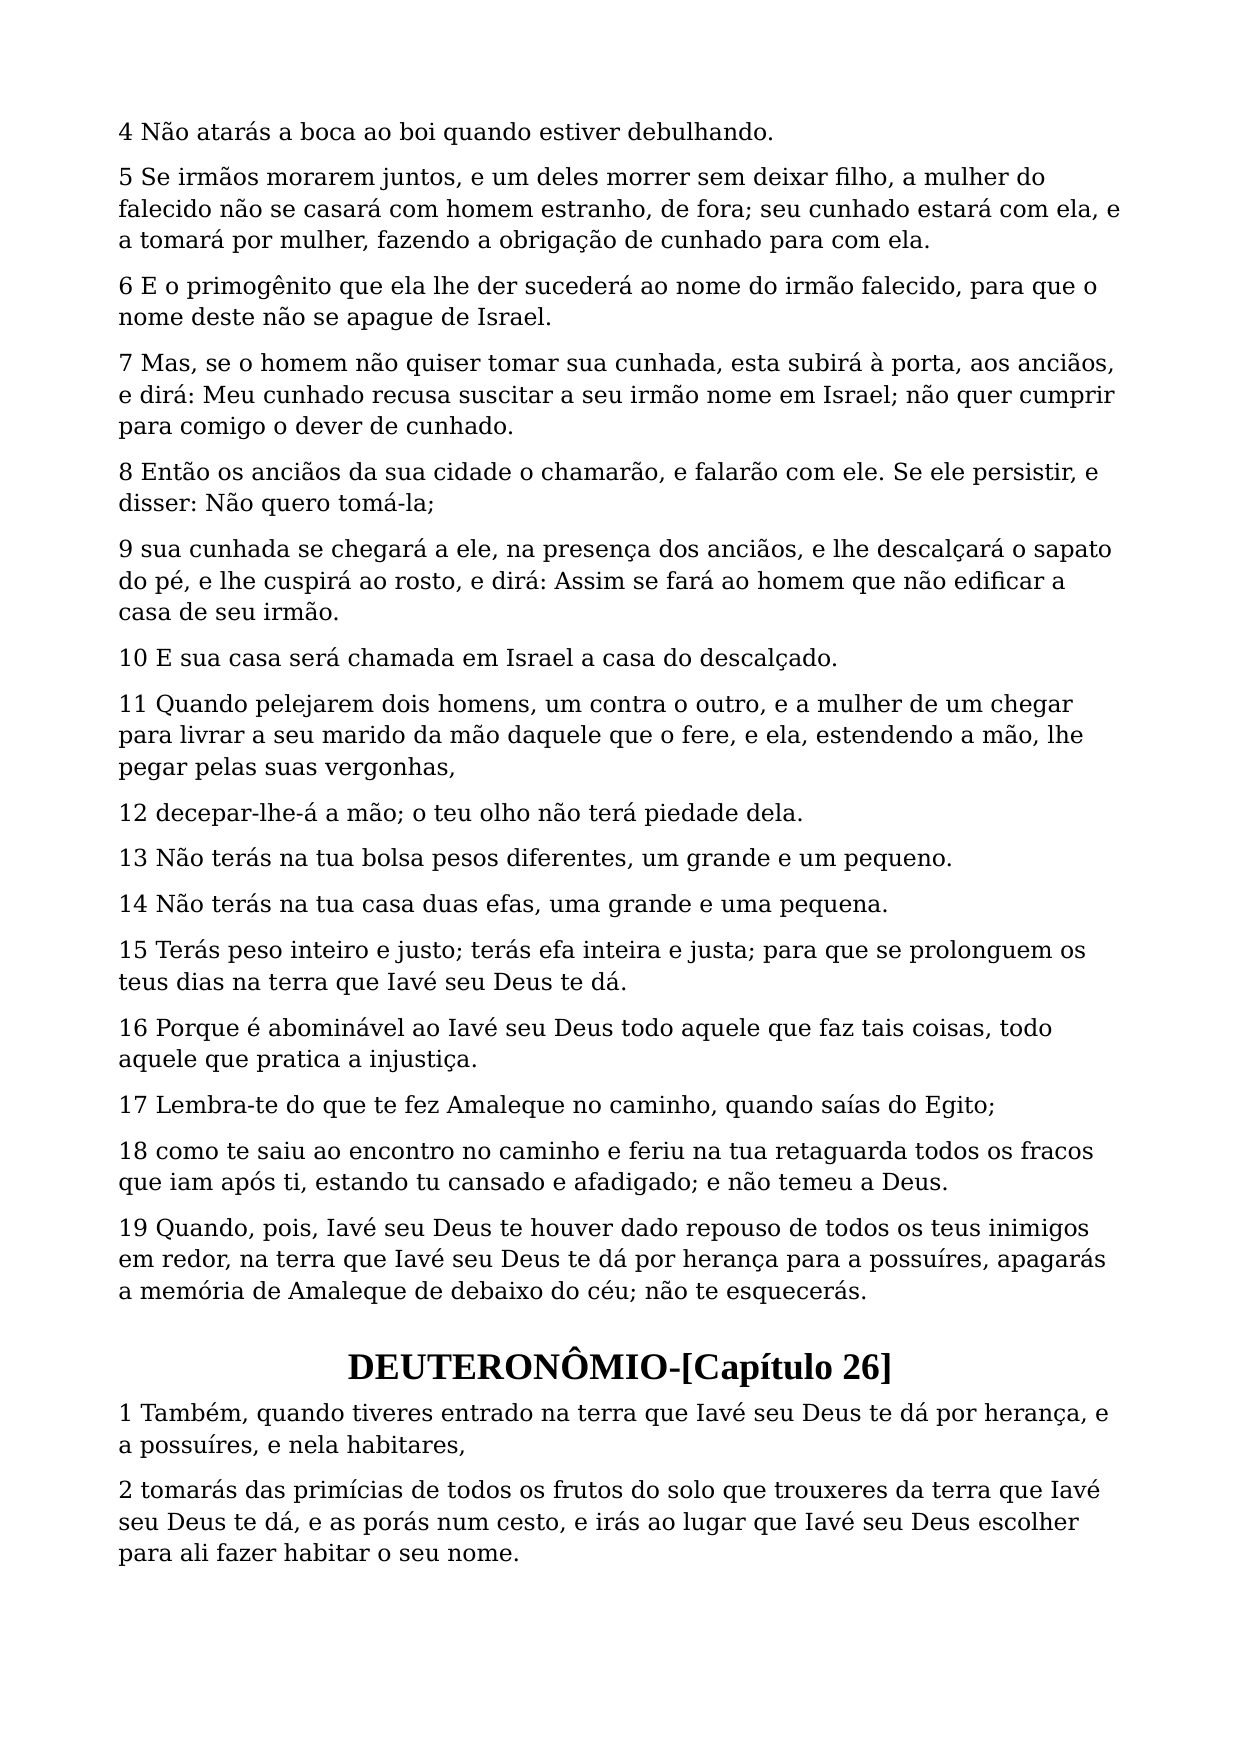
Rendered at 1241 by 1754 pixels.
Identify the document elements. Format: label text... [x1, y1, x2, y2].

text 13 Não terás na tua bolsa pesos diferentes, um grande e um pequeno. [118, 845, 1122, 872]
text 5 Se irmãos morarem juntos, e um deles morrer sem deixar filho, a mulher do falecido não se casará com homem estranho, de fora; seu cunhado estará com ela, e a tomará por mulher, fazendo a obrigação de cunhado para com ela. [118, 164, 1122, 254]
text 18 como te saiu ao encontro no caminho e feriu na tua retaguarda todos os fracos que iam após ti, estando tu cansado e afadigado; e não temeu a Deus. [118, 1137, 1122, 1196]
text 12 decepar-lhe-á a mão; o teu olho não terá piedade dela. [118, 799, 1122, 826]
text 17 Lembra-te do que te fez Amaleque no caminho, quando saías do Egito; [118, 1092, 1122, 1119]
text 10 E sua casa será chamada em Israel a casa do descalçado. [118, 644, 1122, 672]
subtitle DEUTERONÔMIO-[Capítulo 26] [118, 1344, 1122, 1387]
text 16 Porque é abominável ao Iavé seu Deus todo aquele que faz tais coisas, todo aquele que pratica a injustiça. [118, 1014, 1122, 1073]
text 14 Não terás na tua casa duas efas, uma grande e uma pequena. [118, 891, 1122, 918]
text 8 Então os anciãos da sua cidade o chamarão, e falarão com ele. Se ele persistir, e disser: Não quero tomá-la; [118, 459, 1122, 517]
text 1 Também, quando tiveres entrado na terra que Iavé seu Deus te dá por herança, e a possuíres, e nela habitares, [118, 1400, 1122, 1458]
text 9 sua cunhada se chegará a ele, na presença dos anciãos, e lhe descalçará o sapato do pé, e lhe cuspirá ao rosto, e dirá: Assim se fará ao homem que não edificar a casa de seu irmão. [118, 536, 1122, 626]
text 11 Quando pelejarem dois homens, um contra o outro, e a mulher de um chegar para livrar a seu marido da mão daquele que o fere, e ela, estendendo a mão, lhe pegar pelas suas vergonhas, [118, 691, 1122, 781]
text 2 tomarás das primícias de todos os frutos do solo que trouxeres da terra que Iavé seu Deus te dá, e as porás num cesto, e irás ao lugar que Iavé seu Deus escolher para ali fazer habitar o seu nome. [118, 1477, 1122, 1567]
text 4 Não atarás a boca ao boi quando estiver debulhando. [118, 118, 1122, 145]
text 19 Quando, pois, Iavé seu Deus te houver dado repouso de todos os teus inimigos em redor, na terra que Iavé seu Deus te dá por herança para a possuíres, apagarás a memória de Amaleque de debaixo do céu; não te esquecerás. [118, 1215, 1122, 1305]
text 6 E o primogênito que ela lhe der sucederá ao nome do irmão falecido, para que o nome deste não se apague de Israel. [118, 273, 1122, 331]
text 15 Terás peso inteiro e justo; terás efa inteira e justa; para que se prolonguem os teus dias na terra que Iavé seu Deus te dá. [118, 937, 1122, 996]
text 7 Mas, se o homem não quiser tomar sua cunhada, esta subirá à porta, aos anciãos, e dirá: Meu cunhado recusa suscitar a seu irmão nome em Israel; não quer cumprir para comigo o dever de cunhado. [118, 350, 1122, 440]
